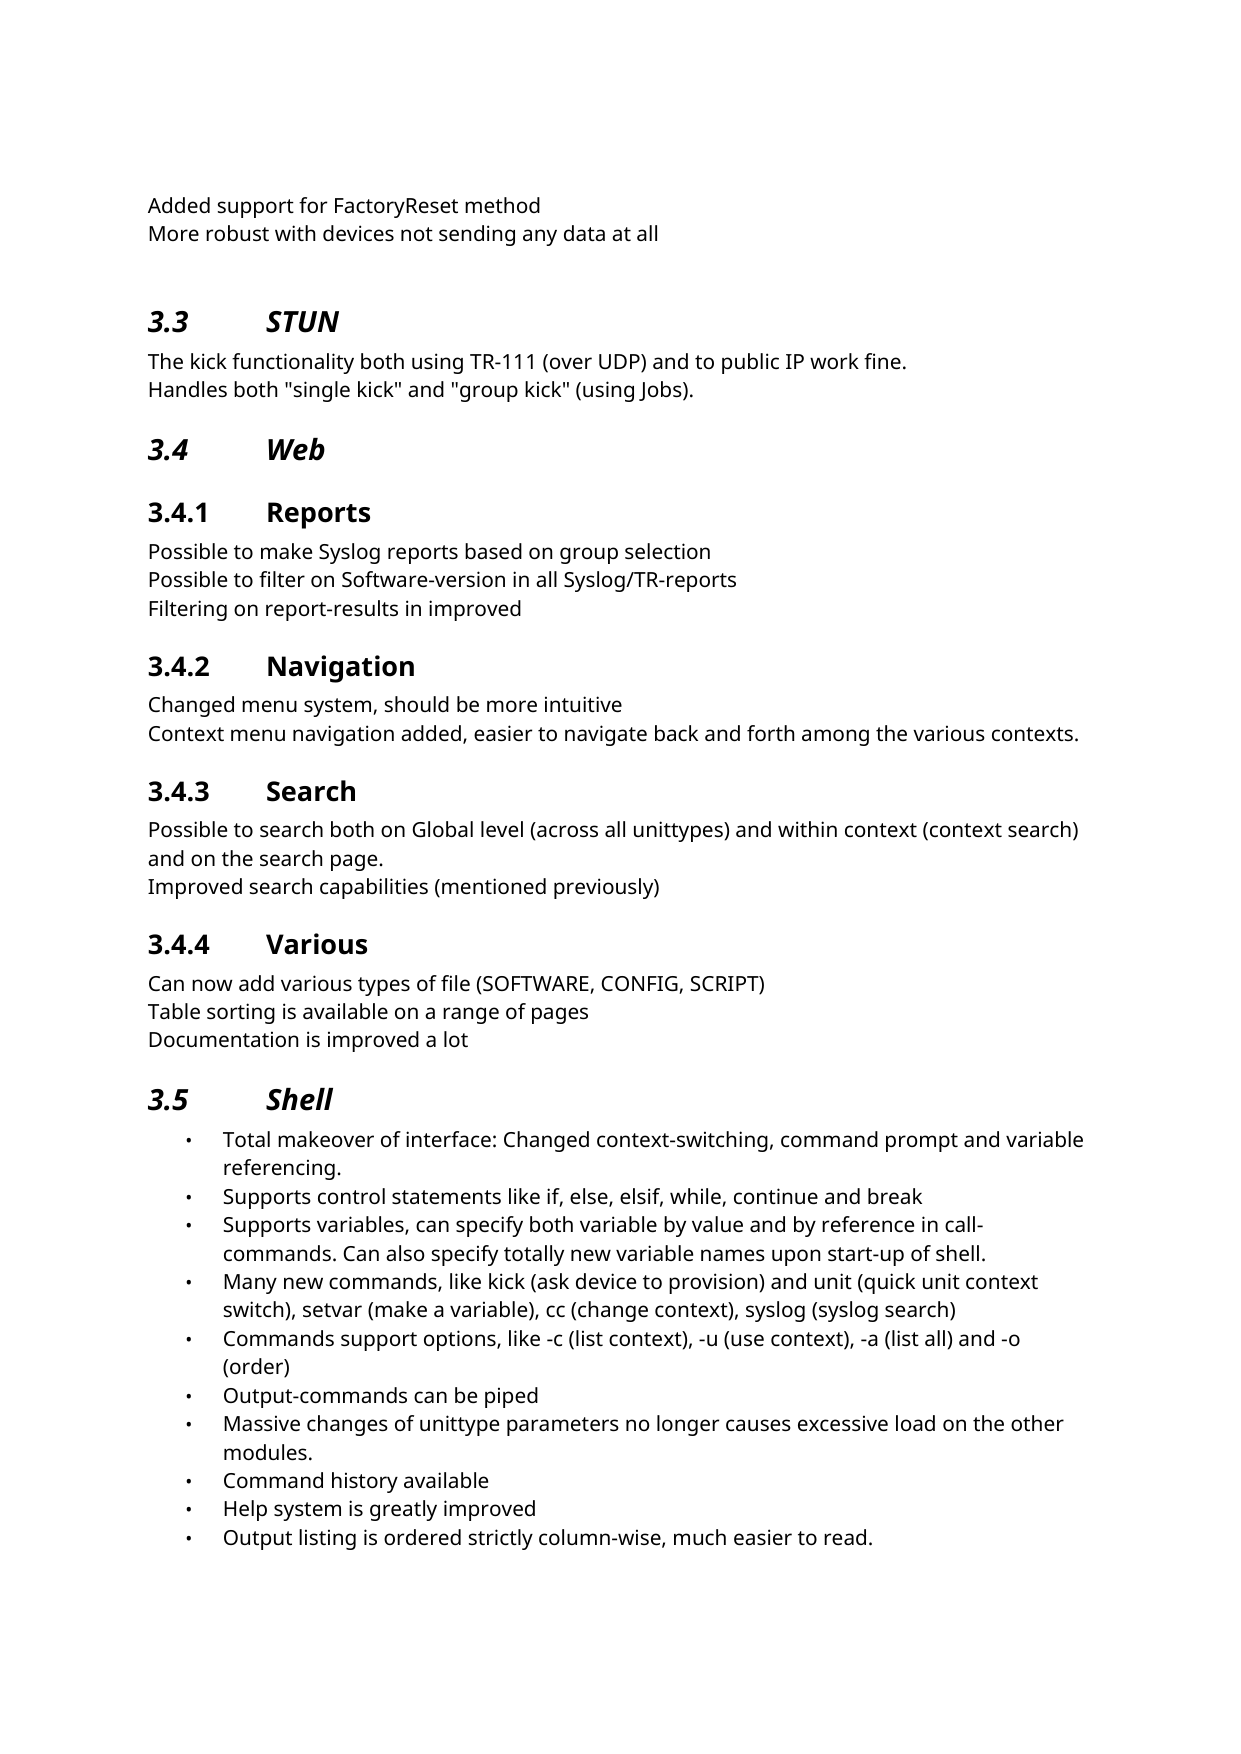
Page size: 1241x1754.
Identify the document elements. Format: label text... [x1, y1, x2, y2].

text The kick functionality both using TR-111 (over UDP) and to public IP work fine. [148, 347, 1092, 376]
list Help system is greatly improved [185, 1494, 1092, 1523]
text Added support for FactoryReset method [148, 191, 1092, 219]
subtitle Web [148, 429, 1092, 469]
subtitle Reports [148, 494, 1092, 531]
text Handles both "single kick" and "group kick" (using Jobs). [148, 376, 1092, 404]
subtitle Navigation [148, 647, 1092, 684]
text Changed menu system, should be more intuitive [148, 690, 1092, 719]
subtitle Shell [148, 1079, 1092, 1119]
text Can now add various types of file (SOFTWARE, CONFIG, SCRIPT) [148, 969, 1092, 997]
list Total makeover of interface: Changed context-switching, command prompt and variable referencing. [185, 1125, 1092, 1182]
subtitle Search [148, 772, 1092, 809]
list Supports control statements like if, else, elsif, while, continue and break [185, 1182, 1092, 1210]
list Command history available [185, 1466, 1092, 1494]
text Possible to make Syslog reports based on group selection [148, 537, 1092, 565]
text Filtering on report-results in improved [148, 594, 1092, 622]
text Context menu navigation added, easier to navigate back and forth among the various contexts. [148, 719, 1092, 747]
list Massive changes of unittype parameters no longer causes excessive load on the other modules. [185, 1409, 1092, 1466]
text Table sorting is available on a range of pages [148, 997, 1092, 1026]
text More robust with devices not sending any data at all [148, 219, 1092, 248]
subtitle Various [148, 926, 1092, 962]
subtitle STUN [148, 301, 1092, 341]
list Many new commands, like kick (ask device to provision) and unit (quick unit context switch), setvar (make a variable), cc (change context), syslog (syslog search) [185, 1267, 1092, 1324]
text Possible to search both on Global level (across all unittypes) and within context (context search) and on the search page. [148, 815, 1092, 872]
list Commands support options, like -c (list context), -u (use context), -a (list all) and -o (order) [185, 1324, 1092, 1381]
list Supports variables, can specify both variable by value and by reference in call-commands. Can also specify totally new variable names upon start-up of shell. [185, 1210, 1092, 1267]
text Improved search capabilities (mentioned previously) [148, 872, 1092, 901]
text Possible to filter on Software-version in all Syslog/TR-reports [148, 565, 1092, 594]
text Documentation is improved a lot [148, 1026, 1092, 1054]
list Output listing is ordered strictly column-wise, much easier to read. [185, 1523, 1092, 1551]
list Output-commands can be piped [185, 1381, 1092, 1409]
